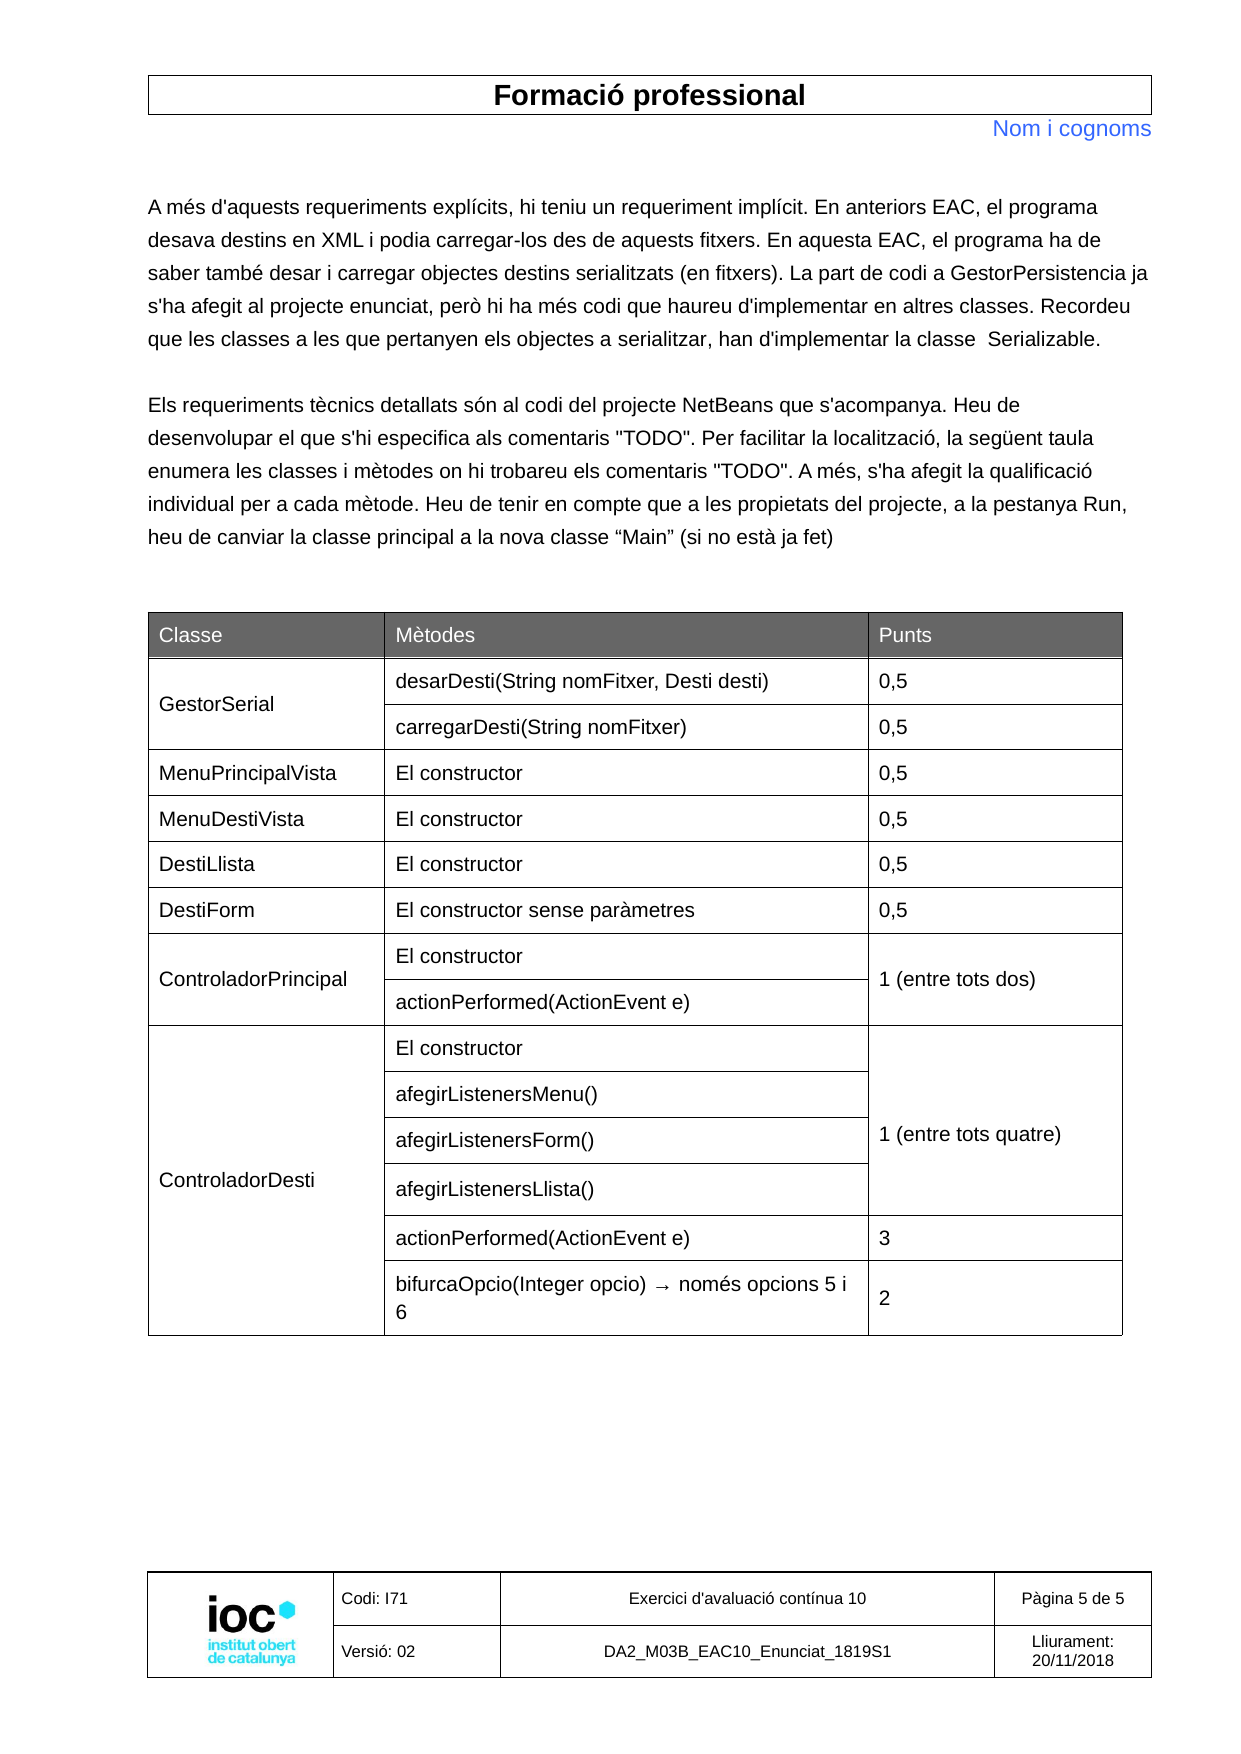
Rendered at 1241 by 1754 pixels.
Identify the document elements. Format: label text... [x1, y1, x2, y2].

table_cell El constructor [385, 750, 868, 795]
table_cell El constructor [385, 842, 868, 887]
table_cell carregarDesti(String nomFitxer) [385, 705, 868, 749]
table_cell 3 [869, 1216, 1122, 1260]
table_cell 0,5 [869, 705, 1122, 749]
table_cell 1 (entre tots quatre) [869, 1026, 1122, 1214]
table_cell afegirListenersForm() [385, 1118, 868, 1163]
table_cell 1 (entre tots dos) [869, 934, 1122, 1025]
table_cell 0,5 [869, 888, 1122, 933]
table_cell desarDesti(String nomFitxer, Desti desti) [385, 659, 868, 703]
table_cell 0,5 [869, 796, 1122, 841]
table_cell MenuPrincipalVista [149, 750, 384, 795]
table_cell El constructor [385, 1026, 868, 1071]
table_cell afegirListenersMenu() [385, 1072, 868, 1117]
table_cell El constructor [385, 934, 868, 979]
table_cell ControladorPrincipal [149, 934, 384, 1025]
table_cell afegirListenersLlista() [385, 1164, 868, 1214]
table_cell bifurcaOpcio(Integer opcio) → només opcions 5 i 6 [385, 1261, 868, 1335]
table_cell DestiForm [149, 888, 384, 933]
table_cell El constructor sense paràmetres [385, 888, 868, 933]
table_cell MenuDestiVista [149, 796, 384, 841]
table_cell 2 [869, 1261, 1122, 1335]
table_cell 0,5 [869, 842, 1122, 887]
table_cell actionPerformed(ActionEvent e) [385, 1216, 868, 1260]
table_cell ControladorDesti [149, 1026, 384, 1335]
table_header Mètodes [385, 613, 868, 657]
table_cell DestiLlista [149, 842, 384, 887]
table_cell 0,5 [869, 750, 1122, 795]
table_cell 0,5 [869, 659, 1122, 703]
text Els requeriments tècnics detallats són al codi del projecte NetBeans que s'acompanya. Heu de desenvolupar el que s'hi especifica als comentaris "TODO". Per facilitar la localització, la següent taula enumera les classes i mètodes on hi trobareu els comentaris "TODO". A més, s'ha afegit la qualificació individual per a cada mètode. Heu de tenir en compte que a les propietats del projecte, a la pestanya Run, heu de canviar la classe principal a la nova classe “Main” (si no està ja fet) [148, 393, 1151, 549]
table_cell El constructor [385, 796, 868, 841]
table_header Classe [149, 613, 384, 657]
picture [195, 1581, 309, 1677]
table_header Punts [869, 613, 1122, 657]
text A més d'aquests requeriments explícits, hi teniu un requeriment implícit. En anteriors EAC, el programa desava destins en XML i podia carregar-los des de aquests fitxers. En aquesta EAC, el programa ha de saber també desar i carregar objectes destins serialitzats (en fitxers). La part de codi a GestorPersistencia ja s'ha afegit al projecte enunciat, però hi ha més codi que haureu d'implementar en altres classes. Recordeu que les classes a les que pertanyen els objectes a serialitzar, han d'implementar la classe Serializable. [148, 195, 1151, 351]
table_cell GestorSerial [149, 659, 384, 749]
table_cell actionPerformed(ActionEvent e) [385, 980, 868, 1025]
